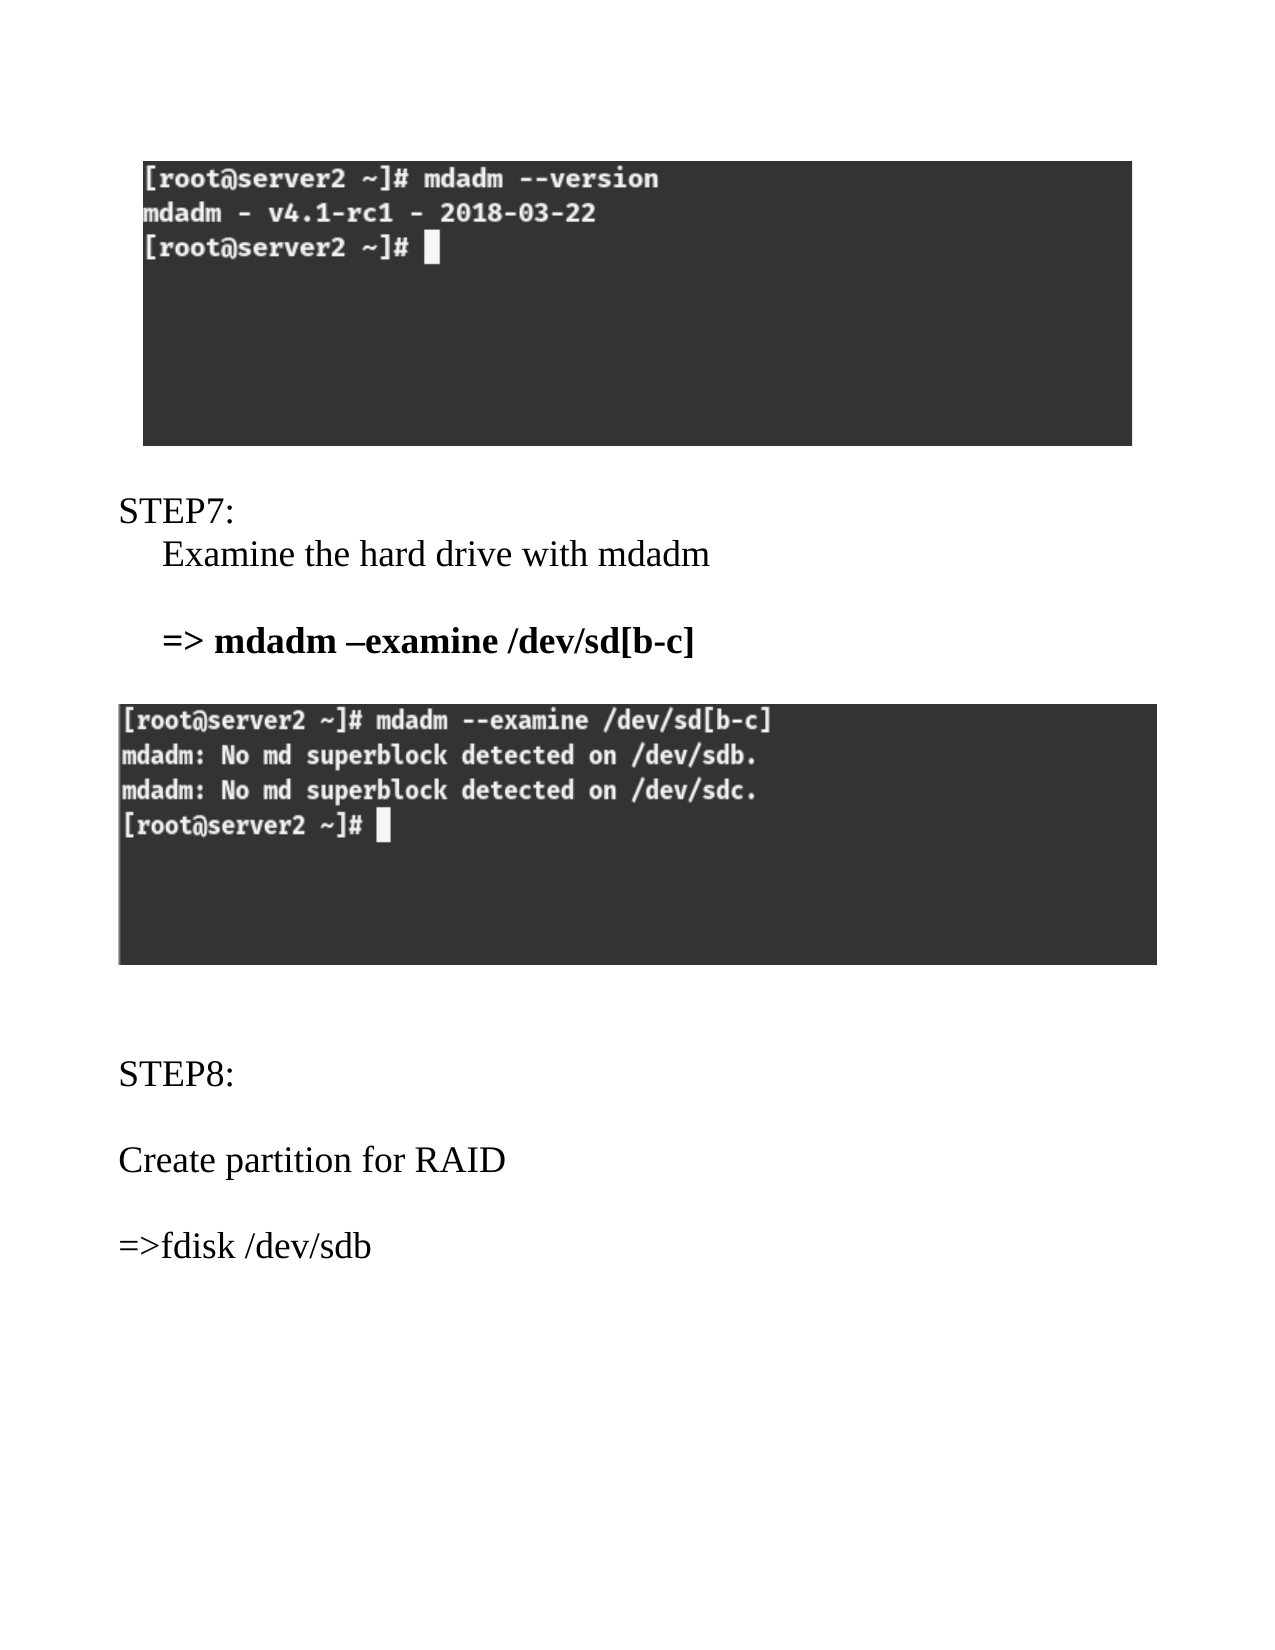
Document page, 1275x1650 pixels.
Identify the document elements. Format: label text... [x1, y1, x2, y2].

picture [118, 704, 1157, 965]
text STEP7: [118, 489, 1157, 532]
picture [143, 161, 1133, 446]
text Create partition for RAID [118, 1137, 1157, 1180]
text Examine the hard drive with mdadm [118, 532, 1157, 575]
text => mdadm –examine /dev/sd[b-c] [118, 618, 1157, 661]
text =>fdisk /dev/sdb [118, 1223, 1157, 1267]
text STEP8: [118, 1051, 1157, 1094]
